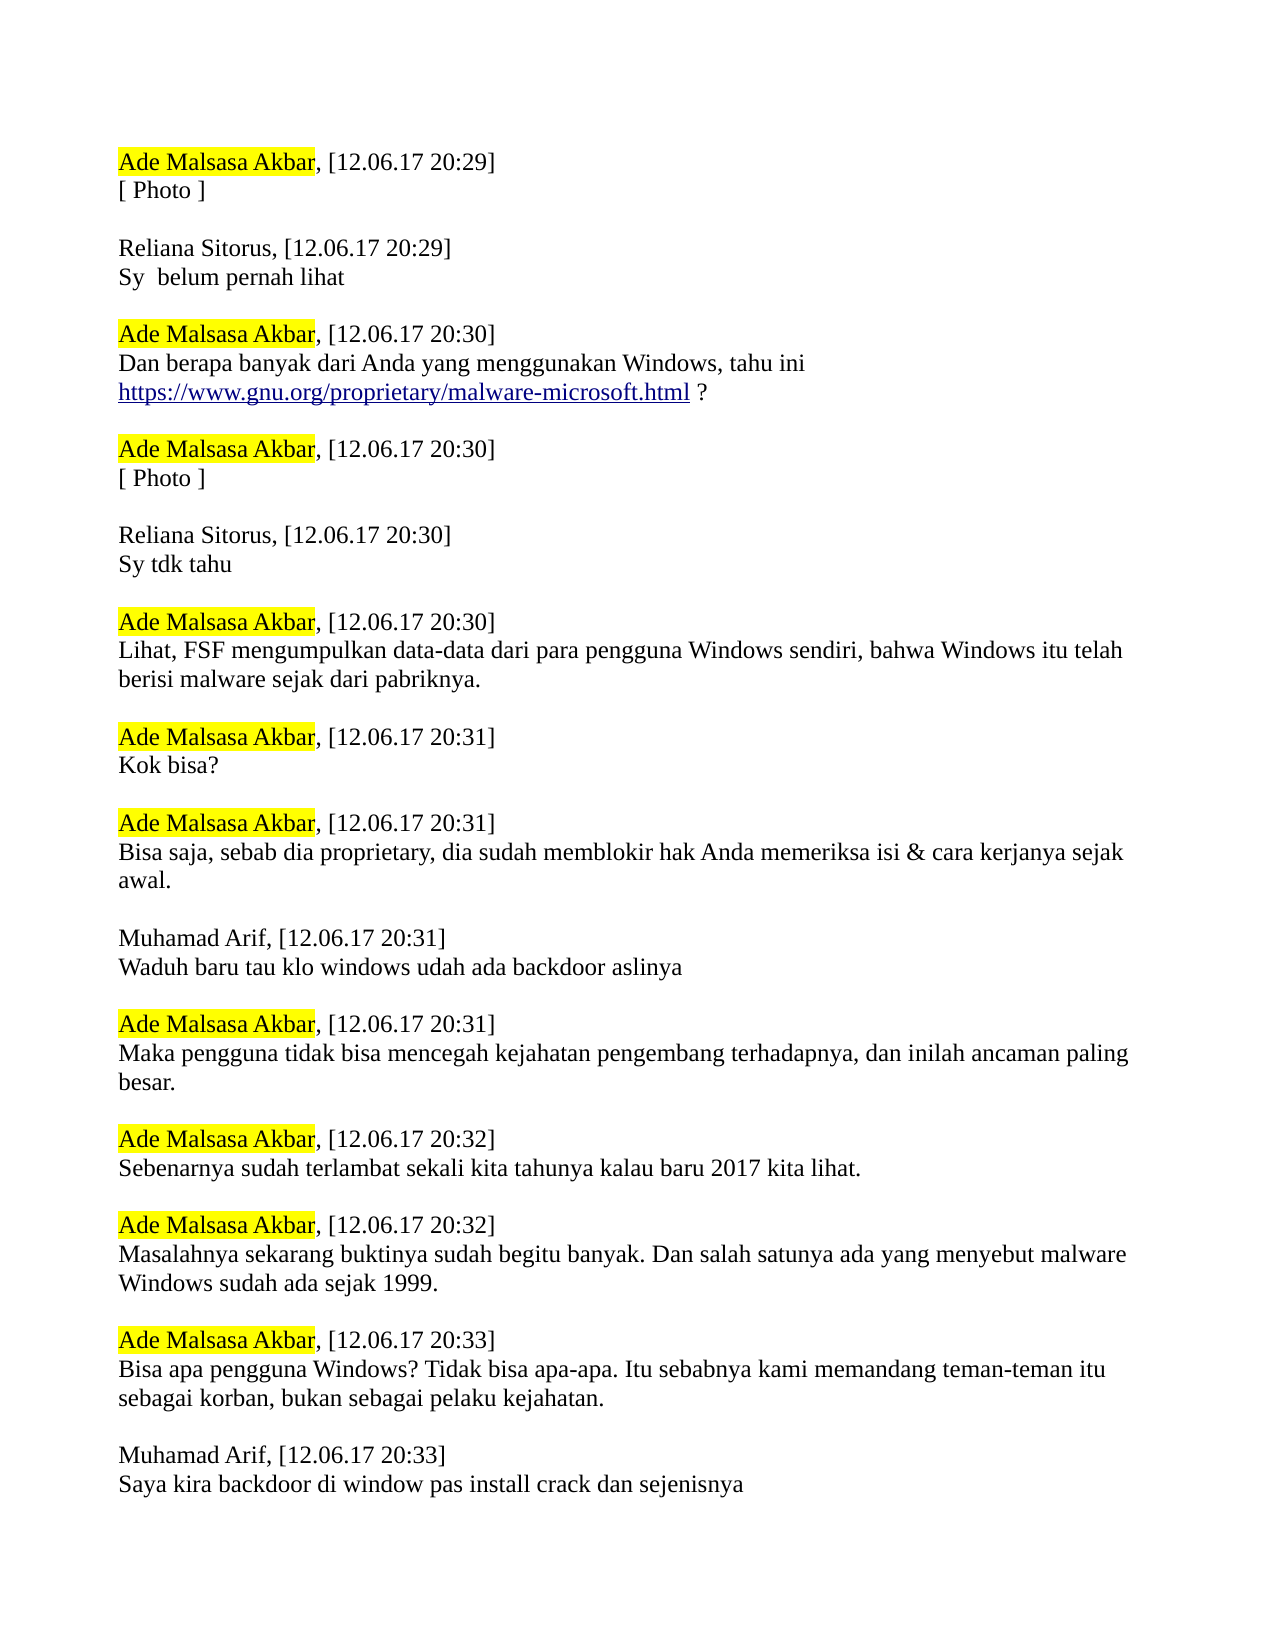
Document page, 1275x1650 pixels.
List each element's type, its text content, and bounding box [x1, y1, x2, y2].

text [ Photo ] [118, 176, 1157, 204]
text Bisa apa pengguna Windows? Tidak bisa apa-apa. Itu sebabnya kami memandang teman-teman itu sebagai korban, bukan sebagai pelaku kejahatan. [118, 1354, 1157, 1412]
text Masalahnya sekarang buktinya sudah begitu banyak. Dan salah satunya ada yang menyebut malware Windows sudah ada sejak 1999. [118, 1239, 1157, 1297]
text Kok bisa? [118, 751, 1157, 779]
text Maka pengguna tidak bisa mencegah kejahatan pengembang terhadapnya, dan inilah ancaman paling besar. [118, 1038, 1157, 1096]
text Ade Malsasa Akbar, [12.06.17 20:29] [118, 147, 1157, 176]
text Ade Malsasa Akbar, [12.06.17 20:33] [118, 1326, 1157, 1354]
text Ade Malsasa Akbar, [12.06.17 20:30] [118, 319, 1157, 348]
text Reliana Sitorus, [12.06.17 20:29] [118, 233, 1157, 262]
text [ Photo ] [118, 463, 1157, 492]
text Ade Malsasa Akbar, [12.06.17 20:31] [118, 808, 1157, 837]
text Waduh baru tau klo windows udah ada backdoor aslinya [118, 952, 1157, 981]
text Ade Malsasa Akbar, [12.06.17 20:32] [118, 1124, 1157, 1153]
text Ade Malsasa Akbar, [12.06.17 20:30] [118, 434, 1157, 463]
text Muhamad Arif, [12.06.17 20:33] [118, 1441, 1157, 1469]
text Sy tdk tahu [118, 549, 1157, 578]
text Ade Malsasa Akbar, [12.06.17 20:30] [118, 607, 1157, 636]
text Ade Malsasa Akbar, [12.06.17 20:31] [118, 722, 1157, 751]
text Sebenarnya sudah terlambat sekali kita tahunya kalau baru 2017 kita lihat. [118, 1153, 1157, 1182]
text Reliana Sitorus, [12.06.17 20:30] [118, 521, 1157, 549]
text Lihat, FSF mengumpulkan data-data dari para pengguna Windows sendiri, bahwa Windows itu telah berisi malware sejak dari pabriknya. [118, 636, 1157, 693]
text Dan berapa banyak dari Anda yang menggunakan Windows, tahu ini https://www.gnu.org/proprietary/malware-microsoft.html ? [118, 348, 1157, 406]
text Ade Malsasa Akbar, [12.06.17 20:32] [118, 1211, 1157, 1239]
text Saya kira backdoor di window pas install crack dan sejenisnya [118, 1469, 1157, 1498]
text Muhamad Arif, [12.06.17 20:31] [118, 923, 1157, 952]
text Bisa saja, sebab dia proprietary, dia sudah memblokir hak Anda memeriksa isi & cara kerjanya sejak awal. [118, 837, 1157, 894]
text Sy belum pernah lihat [118, 262, 1157, 291]
text Ade Malsasa Akbar, [12.06.17 20:31] [118, 1009, 1157, 1038]
